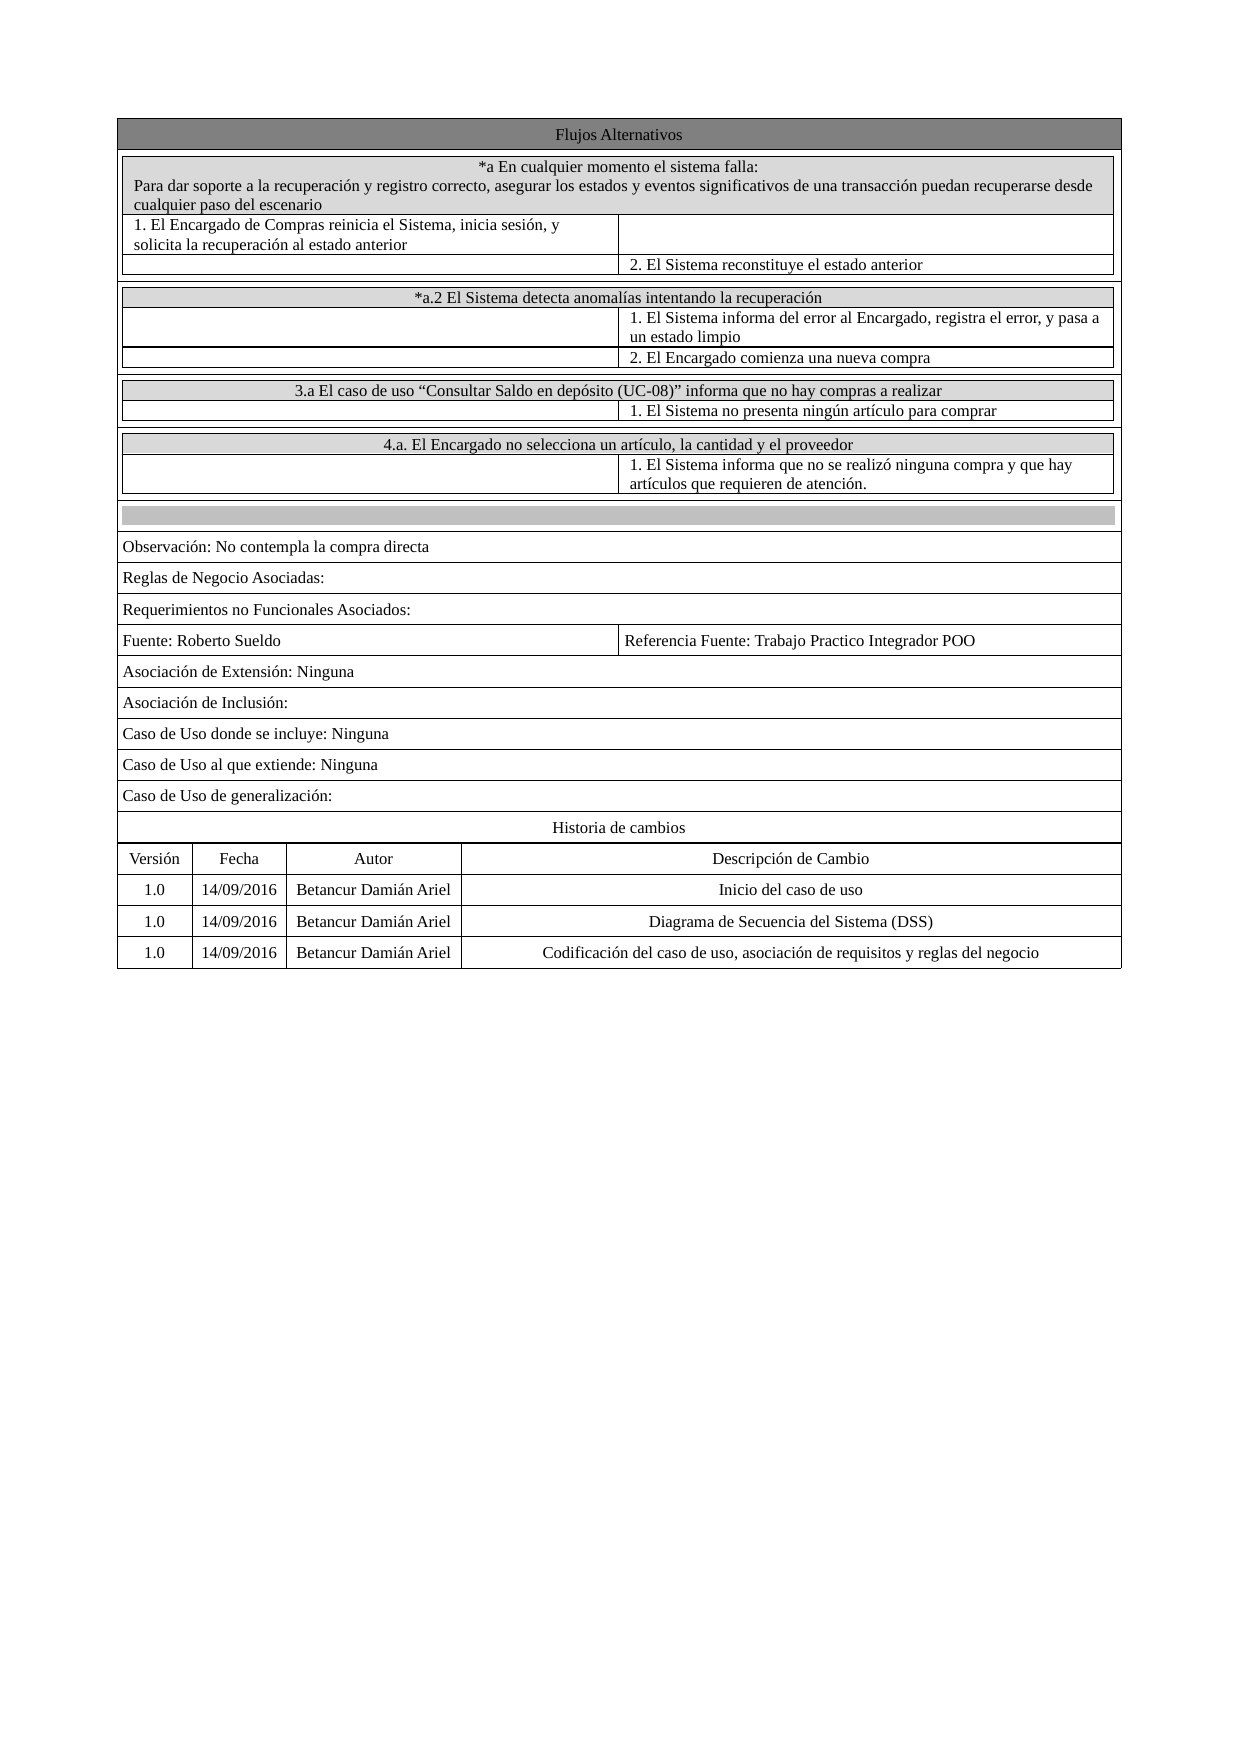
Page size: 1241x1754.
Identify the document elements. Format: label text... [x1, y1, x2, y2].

table_cell Historia de cambios [118, 812, 1121, 842]
table_cell Referencia Fuente: Trabajo Practico Integrador POO [619, 625, 1121, 655]
table_cell 2. El Encargado comienza una nueva compra [619, 348, 1113, 367]
table_cell Betancur Damián Ariel [287, 937, 461, 967]
table_header Descripción de Cambio [462, 844, 1121, 874]
table_cell Caso de Uso al que extiende: Ninguna [118, 750, 1121, 780]
table_cell Codificación del caso de uso, asociación de requisitos y reglas del negocio [462, 937, 1121, 967]
table_cell Flujos Alternativos [118, 119, 1121, 149]
table_cell Inicio del caso de uso [462, 875, 1121, 905]
table_cell [118, 501, 1121, 531]
table_cell 14/09/2016 [193, 937, 286, 967]
table_cell Betancur Damián Ariel [287, 906, 461, 936]
table_header *a.2 El Sistema detecta anomalías intentando la recuperación [123, 288, 1113, 307]
table_header 4.a. El Encargado no selecciona un artículo, la cantidad y el proveedor [123, 434, 1113, 453]
table_cell Fuente: Roberto Sueldo [118, 625, 618, 655]
table_cell 1. El Sistema informa que no se realizó ninguna compra y que hay artículos que requieren de atención. [619, 455, 1113, 493]
table_cell Diagrama de Secuencia del Sistema (DSS) [462, 906, 1121, 936]
table_cell 1. El Encargado de Compras reinicia el Sistema, inicia sesión, y solicita la recuperación al estado anterior [123, 215, 618, 253]
table_cell 1.0 [118, 906, 192, 936]
table_cell [619, 215, 1113, 253]
table_cell Requerimientos no Funcionales Asociados: [118, 594, 1121, 624]
table_cell 14/09/2016 [193, 906, 286, 936]
table_cell Caso de Uso donde se incluye: Ninguna [118, 719, 1121, 749]
table_header 3.a El caso de uso “Consultar Saldo en depósito (UC-08)” informa que no hay compras a realizar [123, 381, 1113, 400]
table_cell [123, 455, 618, 493]
table_cell Asociación de Inclusión: [118, 688, 1121, 718]
table_cell Asociación de Extensión: Ninguna [118, 656, 1121, 687]
table_header Versión [118, 844, 192, 874]
table_header *a En cualquier momento el sistema falla: Para dar soporte a la recuperación y registro correcto, asegurar los estados y eventos significativos de una transacción puedan recuperarse desde cualquier paso del escenario [123, 157, 1113, 214]
table_cell [118, 375, 1121, 427]
table_cell [118, 428, 1121, 500]
table_header Fecha [193, 844, 286, 874]
table_cell 14/09/2016 [193, 875, 286, 905]
table_header Autor [287, 844, 461, 874]
table_cell 2. El Sistema reconstituye el estado anterior [619, 255, 1113, 274]
table_cell Observación: No contempla la compra directa [118, 532, 1121, 562]
table_cell [118, 282, 1121, 373]
table_cell [123, 401, 618, 420]
table_cell Betancur Damián Ariel [287, 875, 461, 905]
table_cell Reglas de Negocio Asociadas: [118, 563, 1121, 593]
table_cell Caso de Uso de generalización: [118, 781, 1121, 811]
table_cell 1. El Sistema no presenta ningún artículo para comprar [619, 401, 1113, 420]
table_cell 1. El Sistema informa del error al Encargado, registra el error, y pasa a un estado limpio [619, 308, 1113, 346]
table_cell 1.0 [118, 937, 192, 967]
table_cell [123, 348, 618, 367]
table_cell [123, 255, 618, 274]
table_cell [118, 150, 1121, 281]
table_cell 1.0 [118, 875, 192, 905]
table_cell [123, 308, 618, 346]
